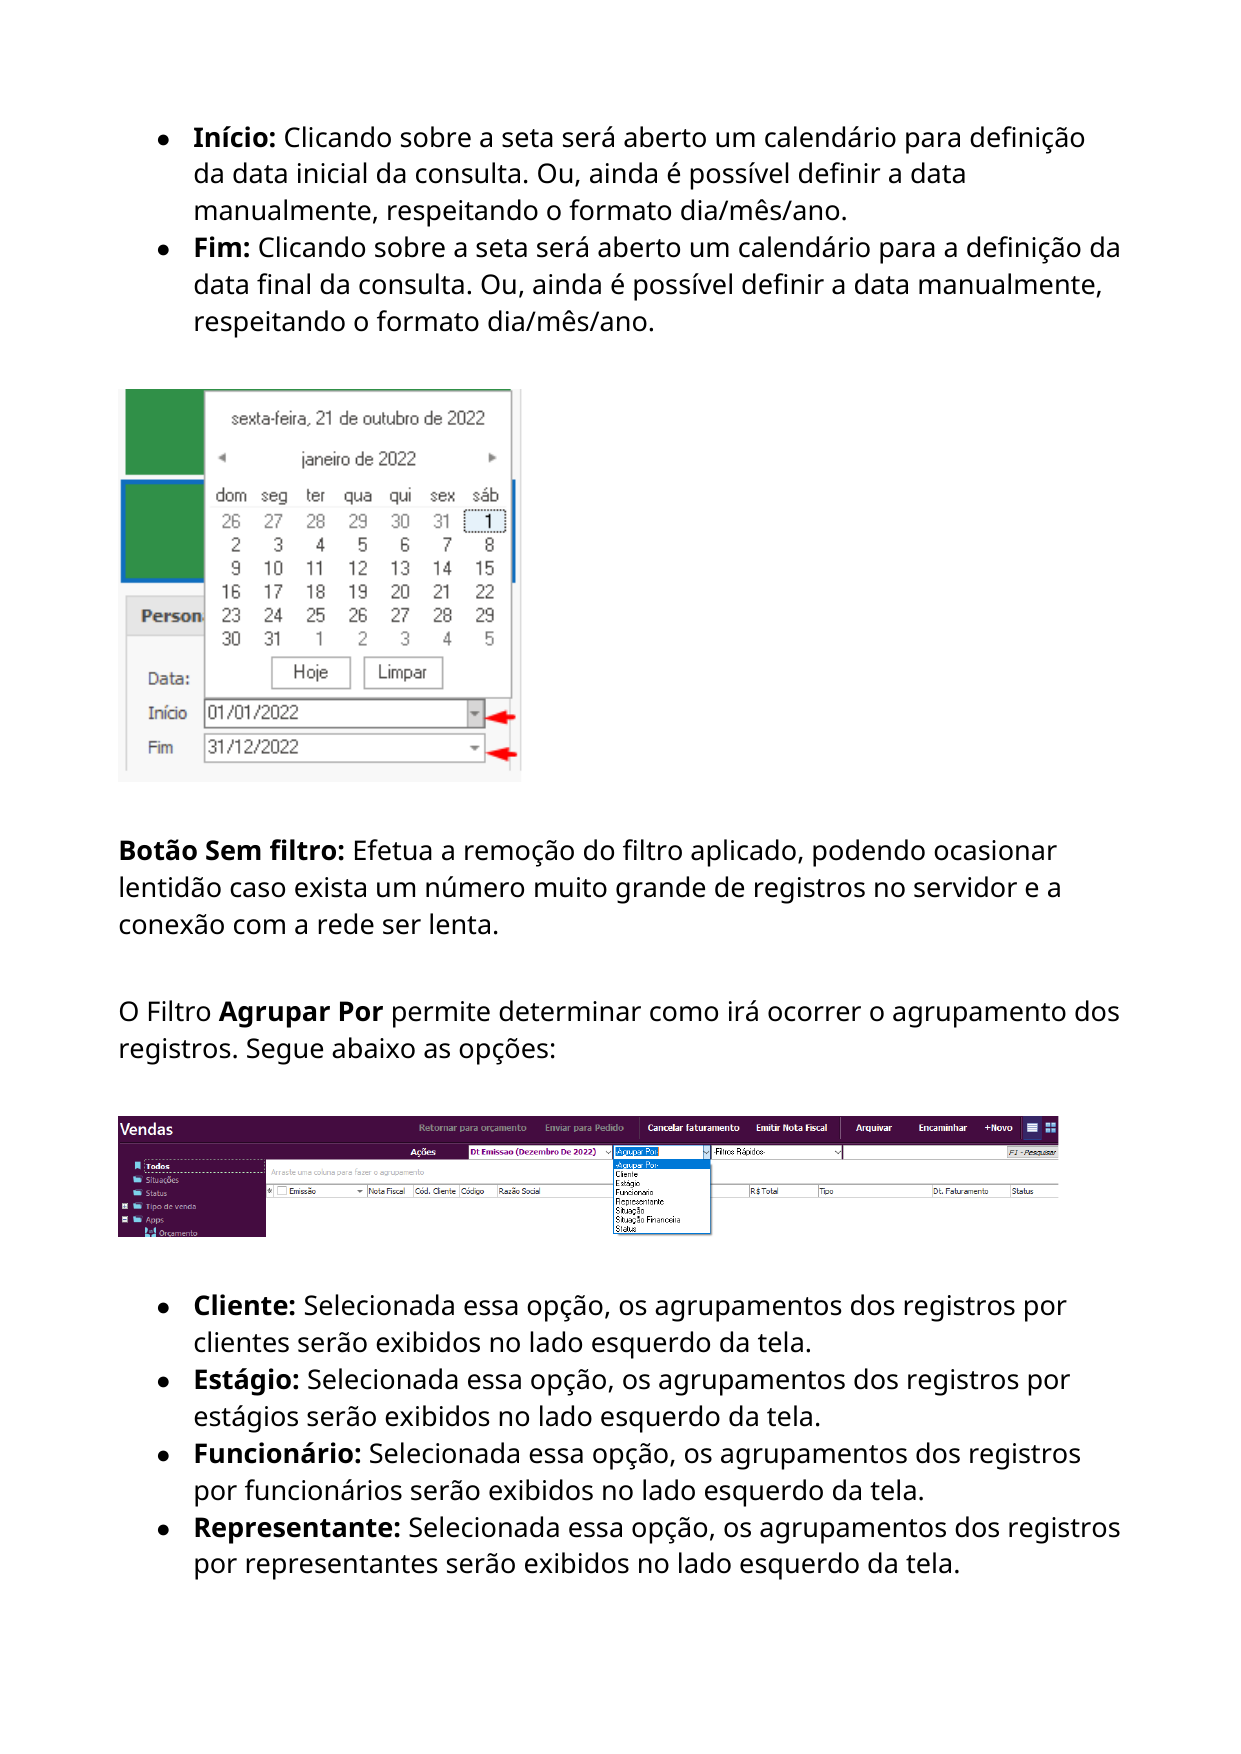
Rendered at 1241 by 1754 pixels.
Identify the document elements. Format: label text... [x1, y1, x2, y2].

list Representante: Selecionada essa opção, os agrupamentos dos registros por representantes serão exibidos no lado esquerdo da tela. [156, 1508, 1122, 1582]
list Fim: Clicando sobre a seta será aberto um calendário para a definição da data final da consulta. Ou, ainda é possível definir a data manualmente, respeitando o formato dia/mês/ano. [156, 229, 1122, 339]
picture [118, 1116, 1059, 1237]
text Botão Sem filtro: Efetua a remoção do filtro aplicado, podendo ocasionar lentidão caso exista um número muito grande de registros no servidor e a conexão com a rede ser lenta. [118, 832, 1122, 942]
list Funcionário: Selecionada essa opção, os agrupamentos dos registros por funcionários serão exibidos no lado esquerdo da tela. [156, 1434, 1122, 1508]
text O Filtro Agrupar Por permite determinar como irá ocorrer o agrupamento dos registros. Segue abaixo as opções: [118, 992, 1122, 1066]
list Cliente: Selecionada essa opção, os agrupamentos dos registros por clientes serão exibidos no lado esquerdo da tela. [156, 1287, 1122, 1361]
picture [118, 389, 522, 782]
list Estágio: Selecionada essa opção, os agrupamentos dos registros por estágios serão exibidos no lado esquerdo da tela. [156, 1361, 1122, 1434]
list Início: Clicando sobre a seta será aberto um calendário para definição da data inicial da consulta. Ou, ainda é possível definir a data manualmente, respeitando o formato dia/mês/ano. [156, 118, 1122, 229]
